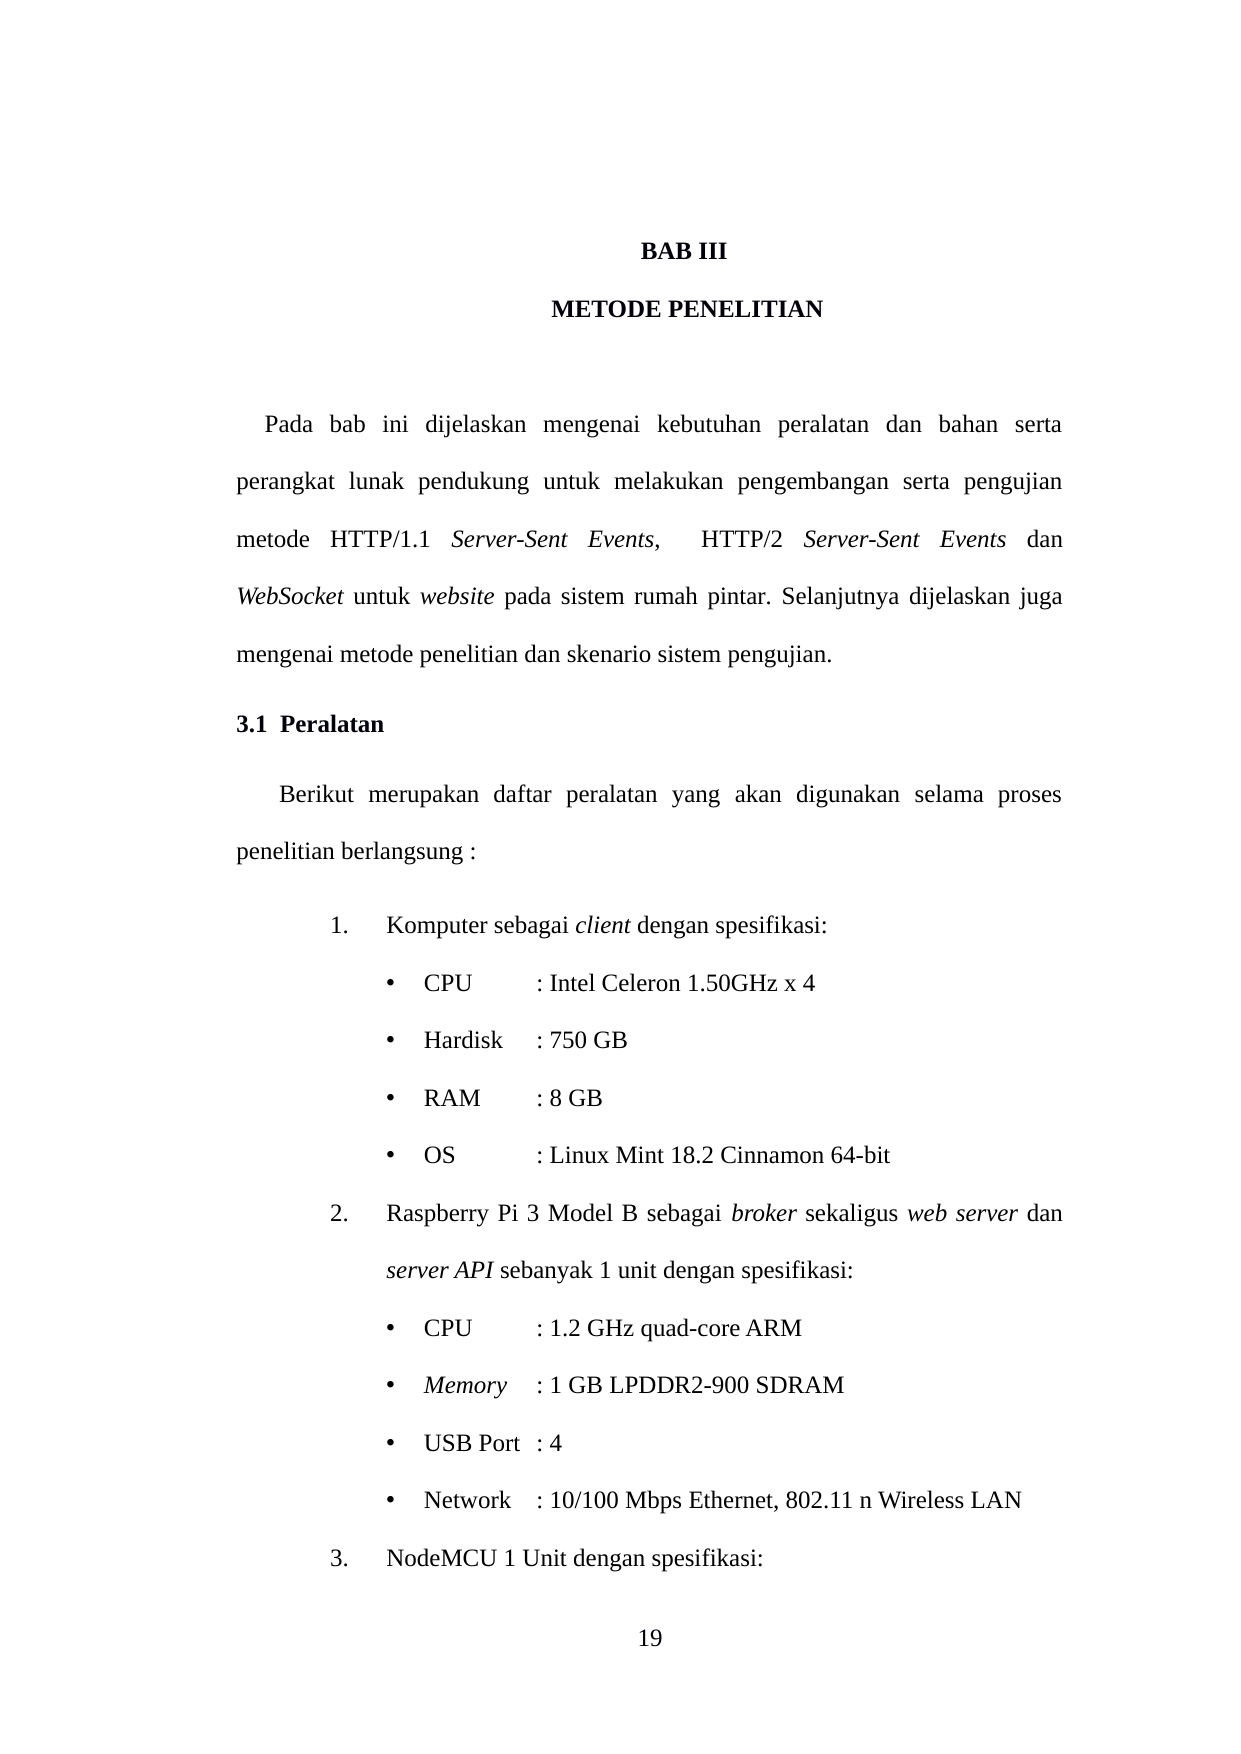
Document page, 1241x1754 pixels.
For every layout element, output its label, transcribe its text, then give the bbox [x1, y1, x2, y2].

text Pada bab ini dijelaskan mengenai kebutuhan peralatan dan bahan serta perangkat lunak pendukung untuk melakukan pengembangan serta pengujian metode HTTP/1.1 Server-Sent Events, HTTP/2 Server-Sent Events dan WebSocket untuk website pada sistem rumah pintar. Selanjutnya dijelaskan juga mengenai metode penelitian dan skenario sistem pengujian. [236, 409, 1063, 667]
list Memory : 1 GB LPDDR2-900 SDRAM [386, 1370, 1063, 1399]
list Komputer sebagai client dengan spesifikasi: [311, 910, 1063, 939]
list CPU : Intel Celeron 1.50GHz x 4 [386, 968, 1063, 997]
list CPU : 1.2 GHz quad-core ARM [386, 1313, 1063, 1342]
list Hardisk : 750 GB [386, 1025, 1063, 1054]
list RAM : 8 GB [386, 1083, 1063, 1112]
list Raspberry Pi 3 Model B sebagai broker sekaligus web server dan server API sebanyak 1 unit dengan spesifikasi: [330, 1198, 1063, 1284]
list NodeMCU 1 Unit dengan spesifikasi: [311, 1543, 1063, 1572]
list OS : Linux Mint 18.2 Cinnamon 64-bit [386, 1140, 1063, 1169]
list USB Port : 4 [386, 1428, 1063, 1457]
text Berikut merupakan daftar peralatan yang akan digunakan selama proses penelitian berlangsung : [236, 779, 1063, 865]
subtitle 3.1 Peralatan [236, 709, 1063, 737]
list Network : 10/100 Mbps Ethernet, 802.11 n Wireless LAN [386, 1485, 1063, 1514]
subtitle BAB III METODE PENELITIAN [311, 236, 1063, 322]
